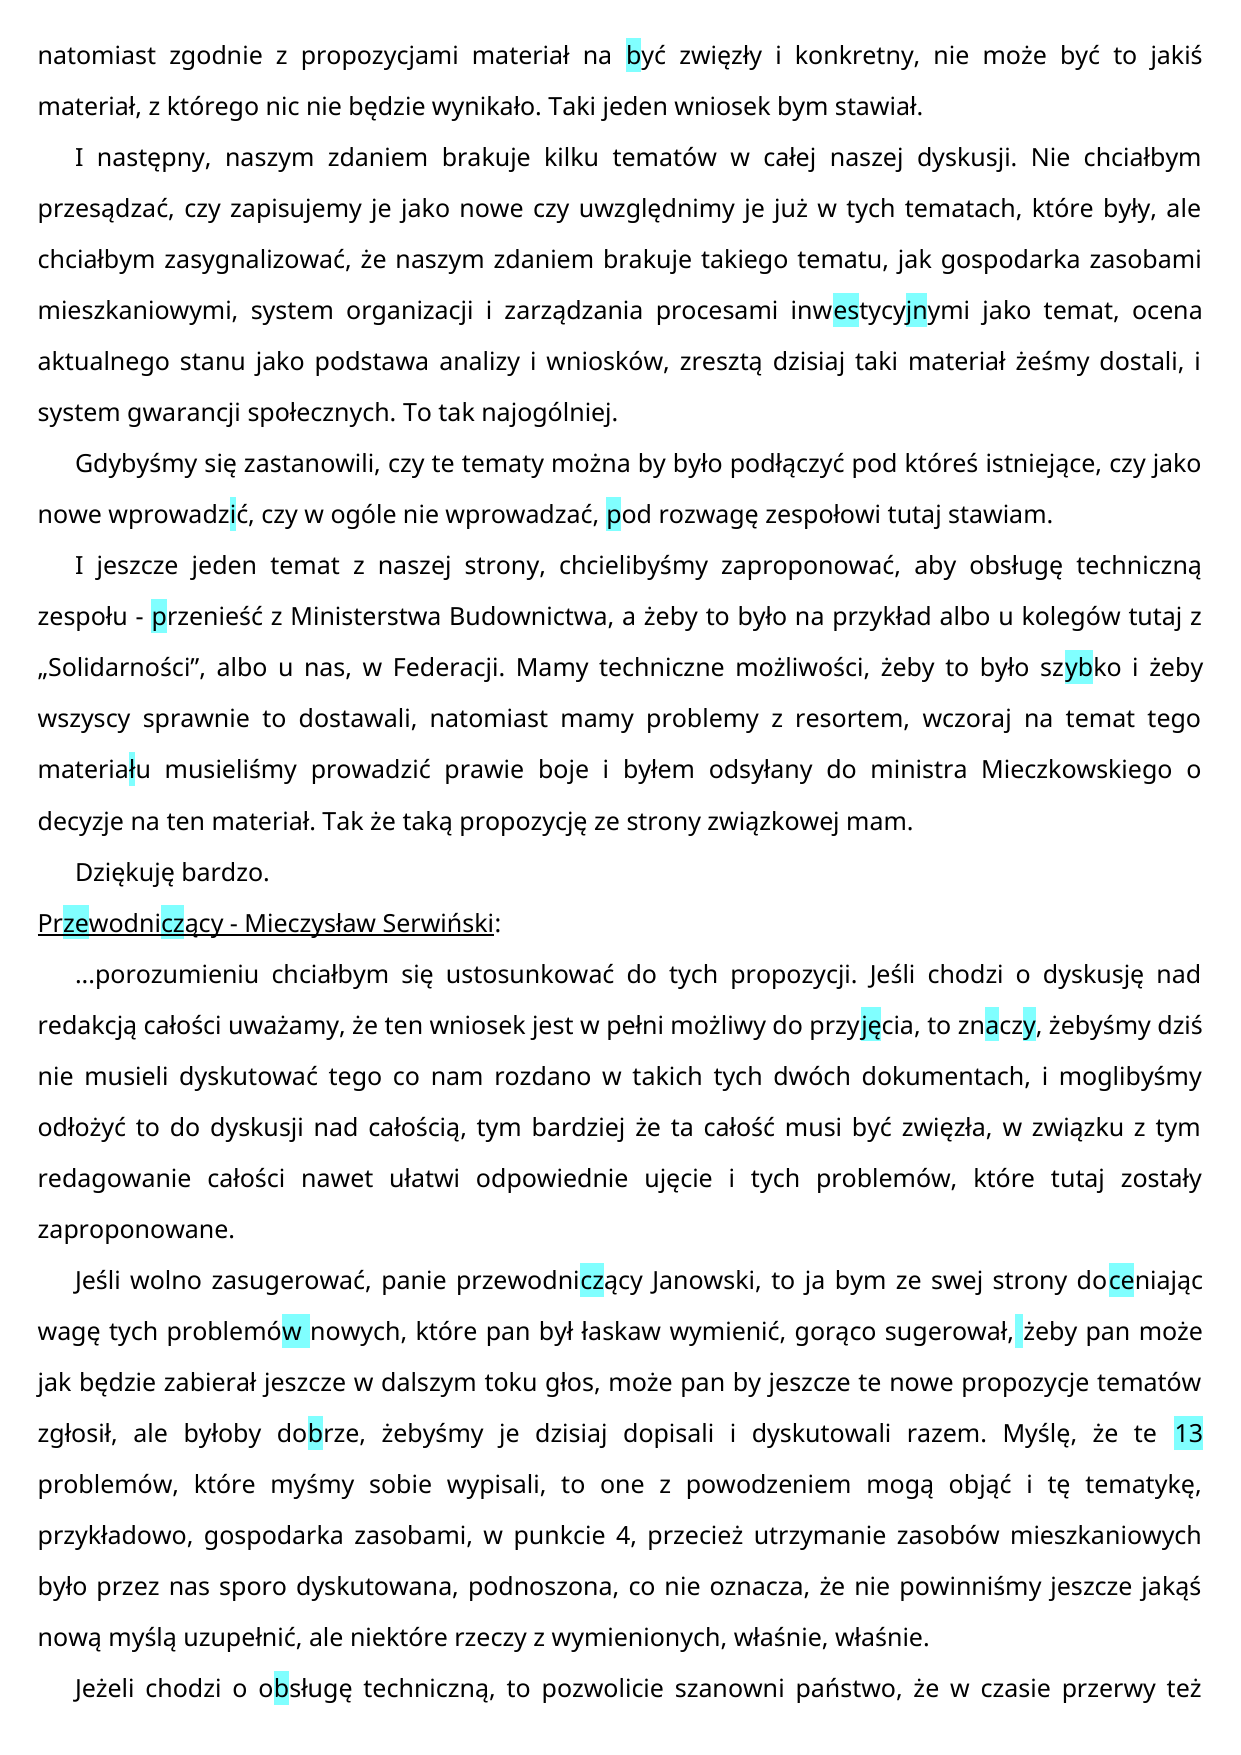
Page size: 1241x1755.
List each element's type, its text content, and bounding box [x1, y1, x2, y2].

text ...porozumieniu chciałbym się ustosunkować do tych propozycji. Jeśli chodzi o dyskusję nad redakcją całości uważamy, że ten wniosek jest w pełni możliwy do przyjęcia, to znaczy, żebyśmy dziś nie musieli dyskutować tego co nam rozdano w takich tych dwóch dokumentach, i moglibyśmy odłożyć to do dyskusji nad całością, tym bardziej że ta całość musi być zwięzła, w związku z tym redagowanie całości nawet ułatwi odpowiednie ujęcie i tych problemów, które tutaj zostały zaproponowane. [37, 956, 1203, 1246]
text Gdybyśmy się zastanowili, czy te tematy można by było podłączyć pod któreś istniejące, czy jako nowe wprowadzić, czy w ogóle nie wprowadzać, pod rozwagę zespołowi tutaj stawiam. [37, 446, 1203, 531]
text I następny, naszym zdaniem brakuje kilku tematów w całej naszej dyskusji. Nie chciałbym przesądzać, czy zapisujemy je jako nowe czy uwzględnimy je już w tych tematach, które były, ale chciałbym zasygnalizować, że naszym zdaniem brakuje takiego tematu, jak gospodarka zasobami mieszkaniowymi, system organizacji i zarządzania procesami inwestycyjnymi jako temat, ocena aktualnego stanu jako podstawa analizy i wniosków, zresztą dzisiaj taki materiał żeśmy dostali, i system gwarancji społecznych. To tak najogólniej. [37, 139, 1203, 429]
text Jeśli wolno zasugerować, panie przewodniczący Janowski, to ja bym ze swej strony doceniając wagę tych problemów nowych, które pan był łaskaw wymienić, gorąco sugerował, żeby pan może jak będzie zabierał jeszcze w dalszym toku głos, może pan by jeszcze te nowe propozycje tematów zgłosił, ale byłoby dobrze, żebyśmy je dzisiaj dopisali i dyskutowali razem. Myślę, że te 13 problemów, które myśmy sobie wypisali, to one z powodzeniem mogą objąć i tę tematykę, przykładowo, gospodarka zasobami, w punkcie 4, przecież utrzymanie zasobów mieszkaniowych było przez nas sporo dyskutowana, podnoszona, co nie oznacza, że nie powinniśmy jeszcze jakąś nową myślą uzupełnić, ale niektóre rzeczy z wymienionych, właśnie, właśnie. [37, 1262, 1203, 1654]
text Dziękuję bardzo. [37, 854, 1203, 888]
text I jeszcze jeden temat z naszej strony, chcielibyśmy zaproponować, aby obsługę techniczną zespołu - przenieść z Ministerstwa Budownictwa, a żeby to było na przykład albo u kolegów tutaj z „Solidarności”, albo u nas, w Federacji. Mamy techniczne możliwości, żeby to było szybko i żeby wszyscy sprawnie to dostawali, natomiast mamy problemy z resortem, wczoraj na temat tego materiału musieliśmy prowadzić prawie boje i byłem odsyłany do ministra Mieczkowskiego o decyzje na ten materiał. Tak że taką propozycję ze strony związkowej mam. [37, 548, 1203, 837]
text Jeżeli chodzi o obsługę techniczną, to pozwolicie szanowni państwo, że w czasie przerwy też [37, 1671, 1203, 1705]
text natomiast zgodnie z propozycjami materiał na być zwięzły i konkretny, nie może być to jakiś materiał, z którego nic nie będzie wynikało. Taki jeden wniosek bym stawiał. [37, 37, 1203, 123]
text Przewodniczący - Mieczysław Serwiński: [37, 905, 1203, 939]
